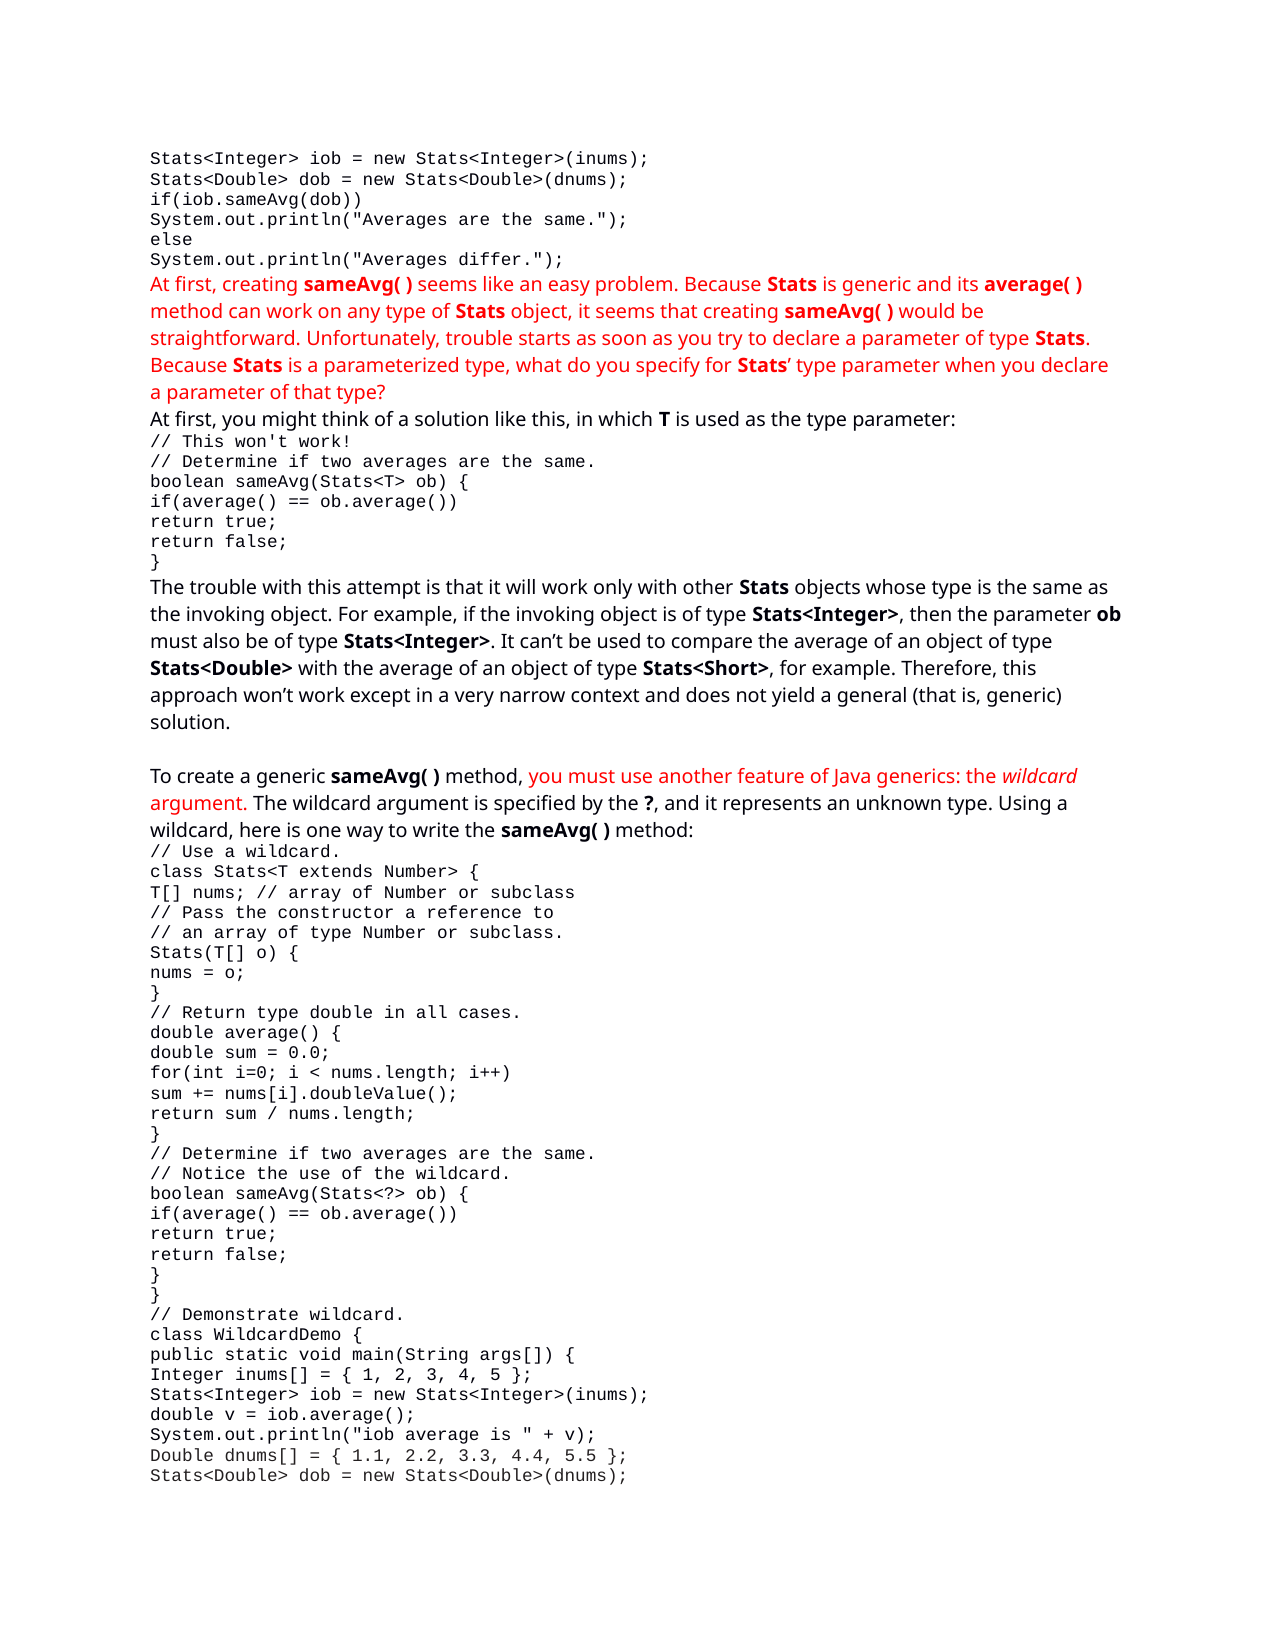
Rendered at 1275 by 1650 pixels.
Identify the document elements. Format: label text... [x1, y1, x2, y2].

text return true; [150, 513, 1125, 533]
text } [150, 553, 1125, 573]
text To create a generic sameAvg( ) method, you must use another feature of Java generics: the wildcard argument. The wildcard argument is specified by the ?, and it represents an unknown type. Using a wildcard, here is one way to write the sameAvg( ) method: [150, 762, 1125, 843]
text return sum / nums.length; [150, 1104, 1125, 1124]
text boolean sameAvg(Stats<?> ob) { [150, 1185, 1125, 1205]
text // an array of type Number or subclass. [150, 923, 1125, 943]
text return true; [150, 1225, 1125, 1245]
text Stats(T[] o) { [150, 943, 1125, 964]
text Double dnums[] = { 1.1, 2.2, 3.3, 4.4, 5.5 }; [150, 1446, 1125, 1466]
text boolean sameAvg(Stats<T> ob) { [150, 473, 1125, 493]
text // Demonstrate wildcard. [150, 1305, 1125, 1326]
text System.out.println("Averages are the same."); [150, 210, 1125, 230]
text Stats<Double> dob = new Stats<Double>(dnums); [150, 170, 1125, 190]
text if(iob.sameAvg(dob)) [150, 190, 1125, 210]
text } [150, 1265, 1125, 1285]
text // Pass the constructor a reference to [150, 903, 1125, 923]
text At first, you might think of a solution like this, in which T is used as the type parameter: [150, 406, 1125, 432]
text // Return type double in all cases. [150, 1004, 1125, 1024]
text At first, creating sameAvg( ) seems like an easy problem. Because Stats is generic and its average( ) method can work on any type of Stats object, it seems that creating sameAvg( ) would be straightforward. Unfortunately, trouble starts as soon as you try to declare a parameter of type Stats. Because Stats is a parameterized type, what do you specify for Stats’ type parameter when you declare a parameter of that type? [150, 271, 1125, 406]
text } [150, 1124, 1125, 1144]
text T[] nums; // array of Number or subclass [150, 883, 1125, 903]
text // This won't work! [150, 432, 1125, 453]
text Stats<Double> dob = new Stats<Double>(dnums); [150, 1466, 1125, 1486]
text double sum = 0.0; [150, 1044, 1125, 1064]
text System.out.println("iob average is " + v); [150, 1426, 1125, 1446]
text nums = o; [150, 964, 1125, 984]
text Stats<Integer> iob = new Stats<Integer>(inums); [150, 150, 1125, 170]
text // Determine if two averages are the same. [150, 453, 1125, 473]
text sum += nums[i].doubleValue(); [150, 1084, 1125, 1104]
text // Determine if two averages are the same. [150, 1144, 1125, 1165]
text else [150, 230, 1125, 251]
text Stats<Integer> iob = new Stats<Integer>(inums); [150, 1386, 1125, 1406]
text The trouble with this attempt is that it will work only with other Stats objects whose type is the same as the invoking object. For example, if the invoking object is of type Stats<Integer>, then the parameter ob must also be of type Stats<Integer>. It can’t be used to compare the average of an object of type Stats<Double> with the average of an object of type Stats<Short>, for example. Therefore, this approach won’t work except in a very narrow context and does not yield a general (that is, generic) solution. [150, 573, 1125, 735]
text public static void main(String args[]) { [150, 1346, 1125, 1366]
text System.out.println("Averages differ."); [150, 251, 1125, 271]
text return false; [150, 1245, 1125, 1265]
text double average() { [150, 1024, 1125, 1044]
text // Use a wildcard. [150, 843, 1125, 863]
text double v = iob.average(); [150, 1406, 1125, 1426]
text for(int i=0; i < nums.length; i++) [150, 1064, 1125, 1084]
text // Notice the use of the wildcard. [150, 1165, 1125, 1185]
text if(average() == ob.average()) [150, 1205, 1125, 1225]
text class WildcardDemo { [150, 1326, 1125, 1346]
text } [150, 984, 1125, 1004]
text } [150, 1285, 1125, 1305]
text return false; [150, 533, 1125, 553]
text Integer inums[] = { 1, 2, 3, 4, 5 }; [150, 1366, 1125, 1386]
text class Stats<T extends Number> { [150, 863, 1125, 883]
text if(average() == ob.average()) [150, 493, 1125, 513]
